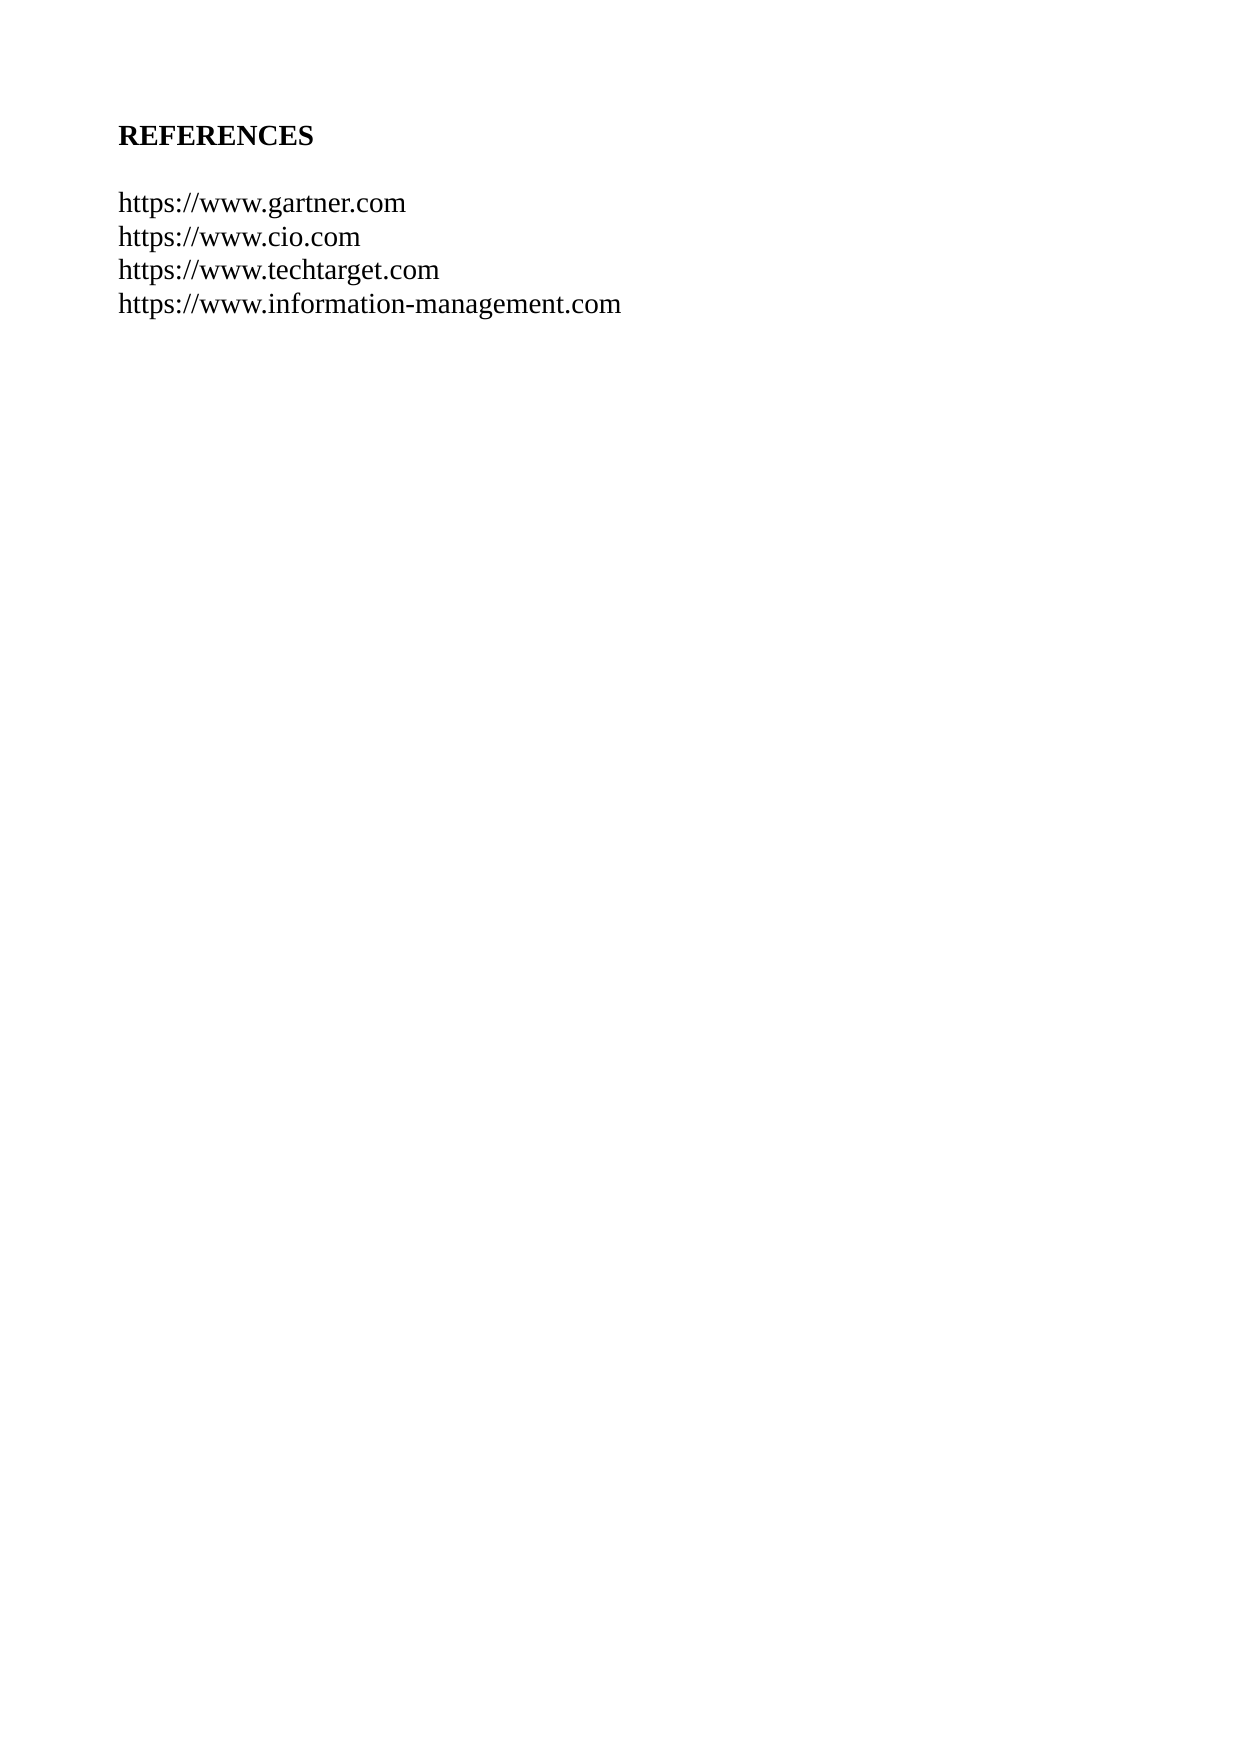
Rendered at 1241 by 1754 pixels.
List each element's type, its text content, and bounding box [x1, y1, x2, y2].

text https://www.cio.com [118, 219, 1122, 252]
text REFERENCES [118, 118, 1122, 152]
text https://www.techtarget.com [118, 252, 1122, 286]
text https://www.gartner.com [118, 185, 1122, 219]
text https://www.information-management.com [118, 286, 1122, 319]
